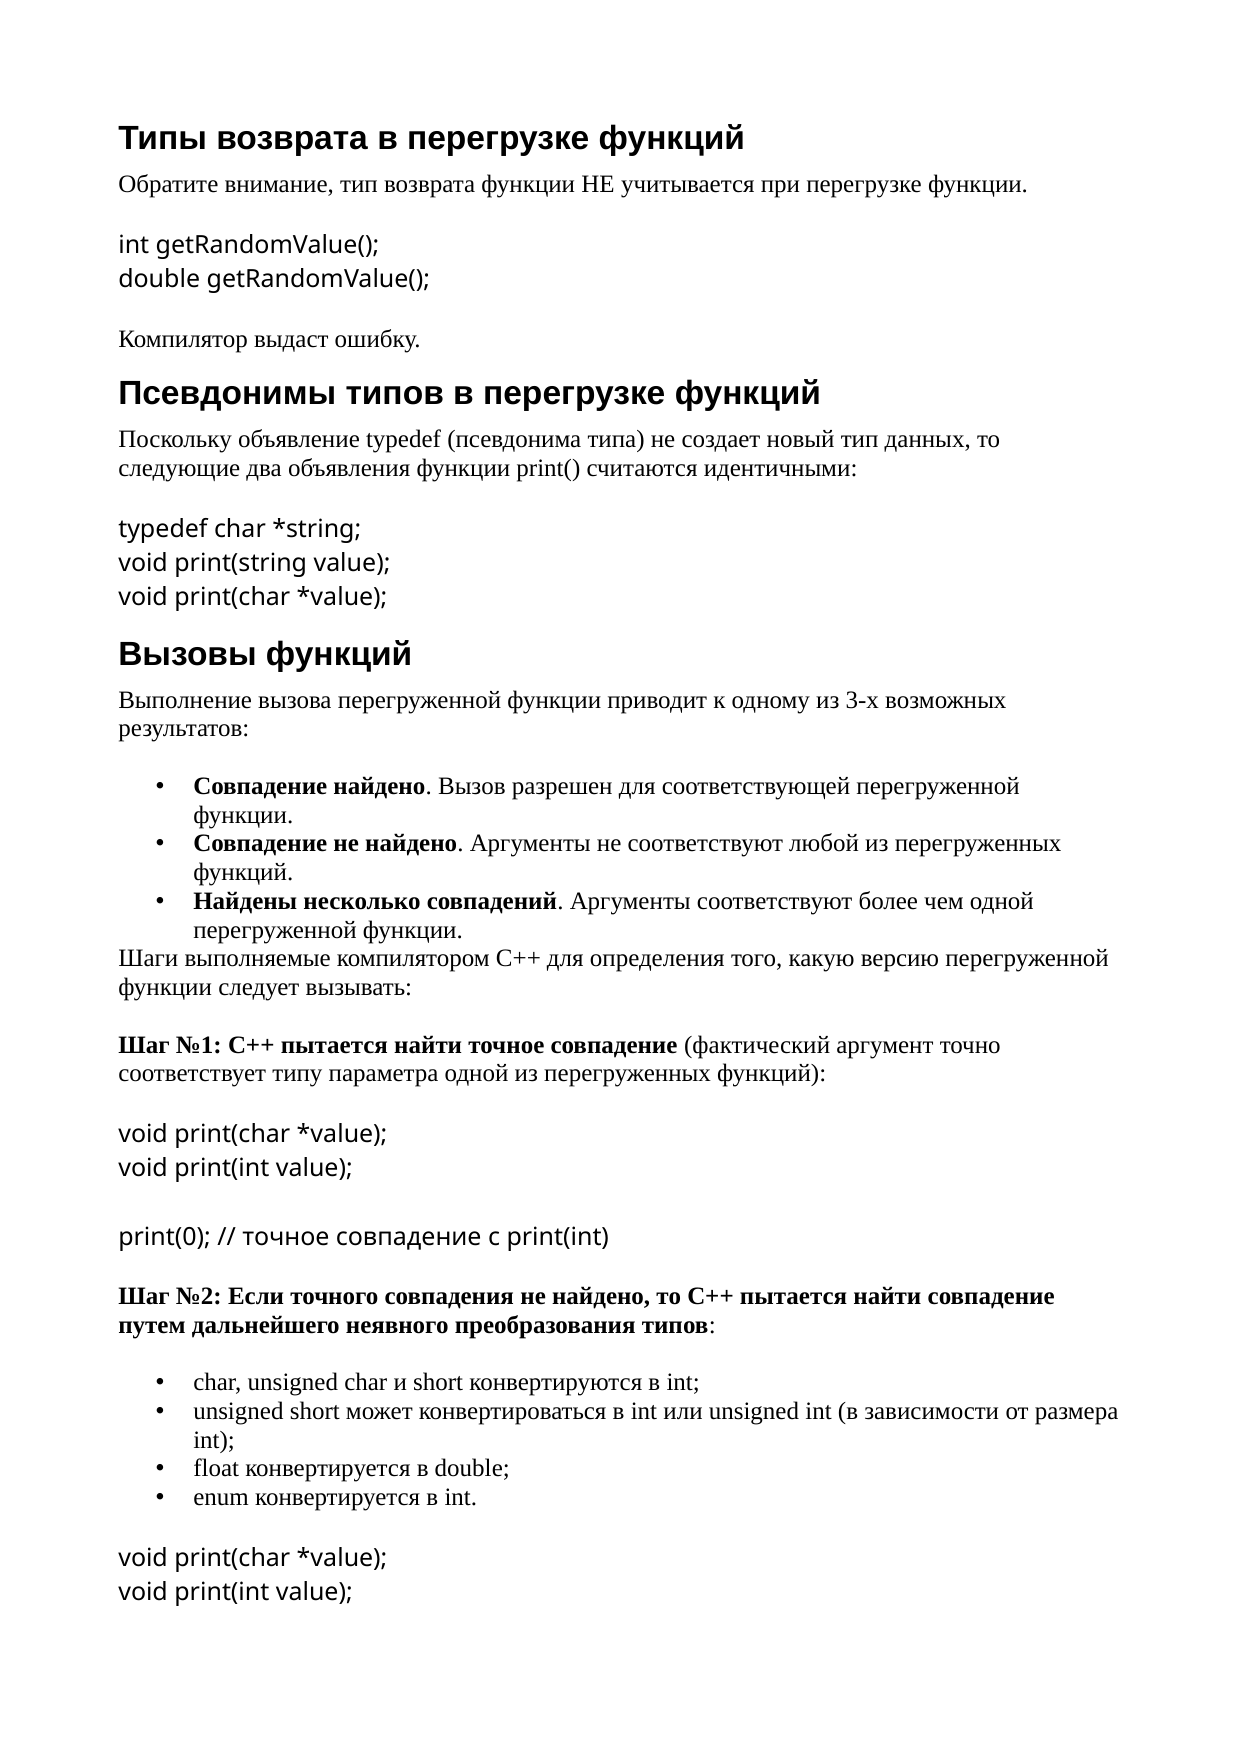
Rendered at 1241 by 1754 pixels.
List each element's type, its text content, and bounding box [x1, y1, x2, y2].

text typedef char *string; [118, 511, 1122, 545]
text Компилятор выдаст ошибку. [118, 324, 1122, 352]
list float конвертируется в double; [156, 1453, 1122, 1482]
subtitle Вызовы функций [118, 634, 1122, 672]
list Найдены несколько совпадений. Аргументы соответствуют более чем одной перегруженной функции. [156, 886, 1122, 943]
text Обратите внимание, тип возврата функции НЕ учитывается при перегрузке функции. [118, 169, 1122, 198]
text Выполнение вызова перегруженной функции приводит к одному из 3-х возможных результатов: [118, 685, 1122, 742]
text void print(char *value); [118, 1116, 1122, 1150]
text Шаг №1: C++ пытается найти точное совпадение (фактический аргумент точно соответствует типу параметра одной из перегруженных функций): [118, 1030, 1122, 1087]
list unsigned short может конвертироваться в int или unsigned int (в зависимости от размера int); [156, 1396, 1122, 1453]
text void print(int value); [118, 1574, 1122, 1608]
list char, unsigned char и short конвертируются в int; [156, 1367, 1122, 1396]
subtitle Типы возврата в перегрузке функций [118, 118, 1122, 157]
text double getRandomValue(); [118, 261, 1122, 295]
text void print(string value); [118, 545, 1122, 579]
text print(0); // точное совпадение с print(int) [118, 1218, 1122, 1252]
text Шаги выполняемые компилятором C++ для определения того, какую версию перегруженной функции следует вызывать: [118, 943, 1122, 1001]
text void print(char *value); [118, 579, 1122, 613]
text Шаг №2: Если точного совпадения не найдено, то C++ пытается найти совпадение путем дальнейшего неявного преобразования типов: [118, 1281, 1122, 1338]
text int getRandomValue(); [118, 227, 1122, 261]
text void print(int value); [118, 1150, 1122, 1184]
list enum конвертируется в int. [156, 1482, 1122, 1511]
list Совпадение найдено. Вызов разрешен для соответствующей перегруженной функции. [156, 771, 1122, 828]
list Совпадение не найдено. Аргументы не соответствуют любой из перегруженных функций. [156, 828, 1122, 886]
subtitle Псевдонимы типов в перегрузке функций [118, 373, 1122, 412]
text void print(char *value); [118, 1540, 1122, 1574]
text Поскольку объявление typedef (псевдонима типа) не создает новый тип данных, то следующие два объявления функции print() считаются идентичными: [118, 424, 1122, 482]
